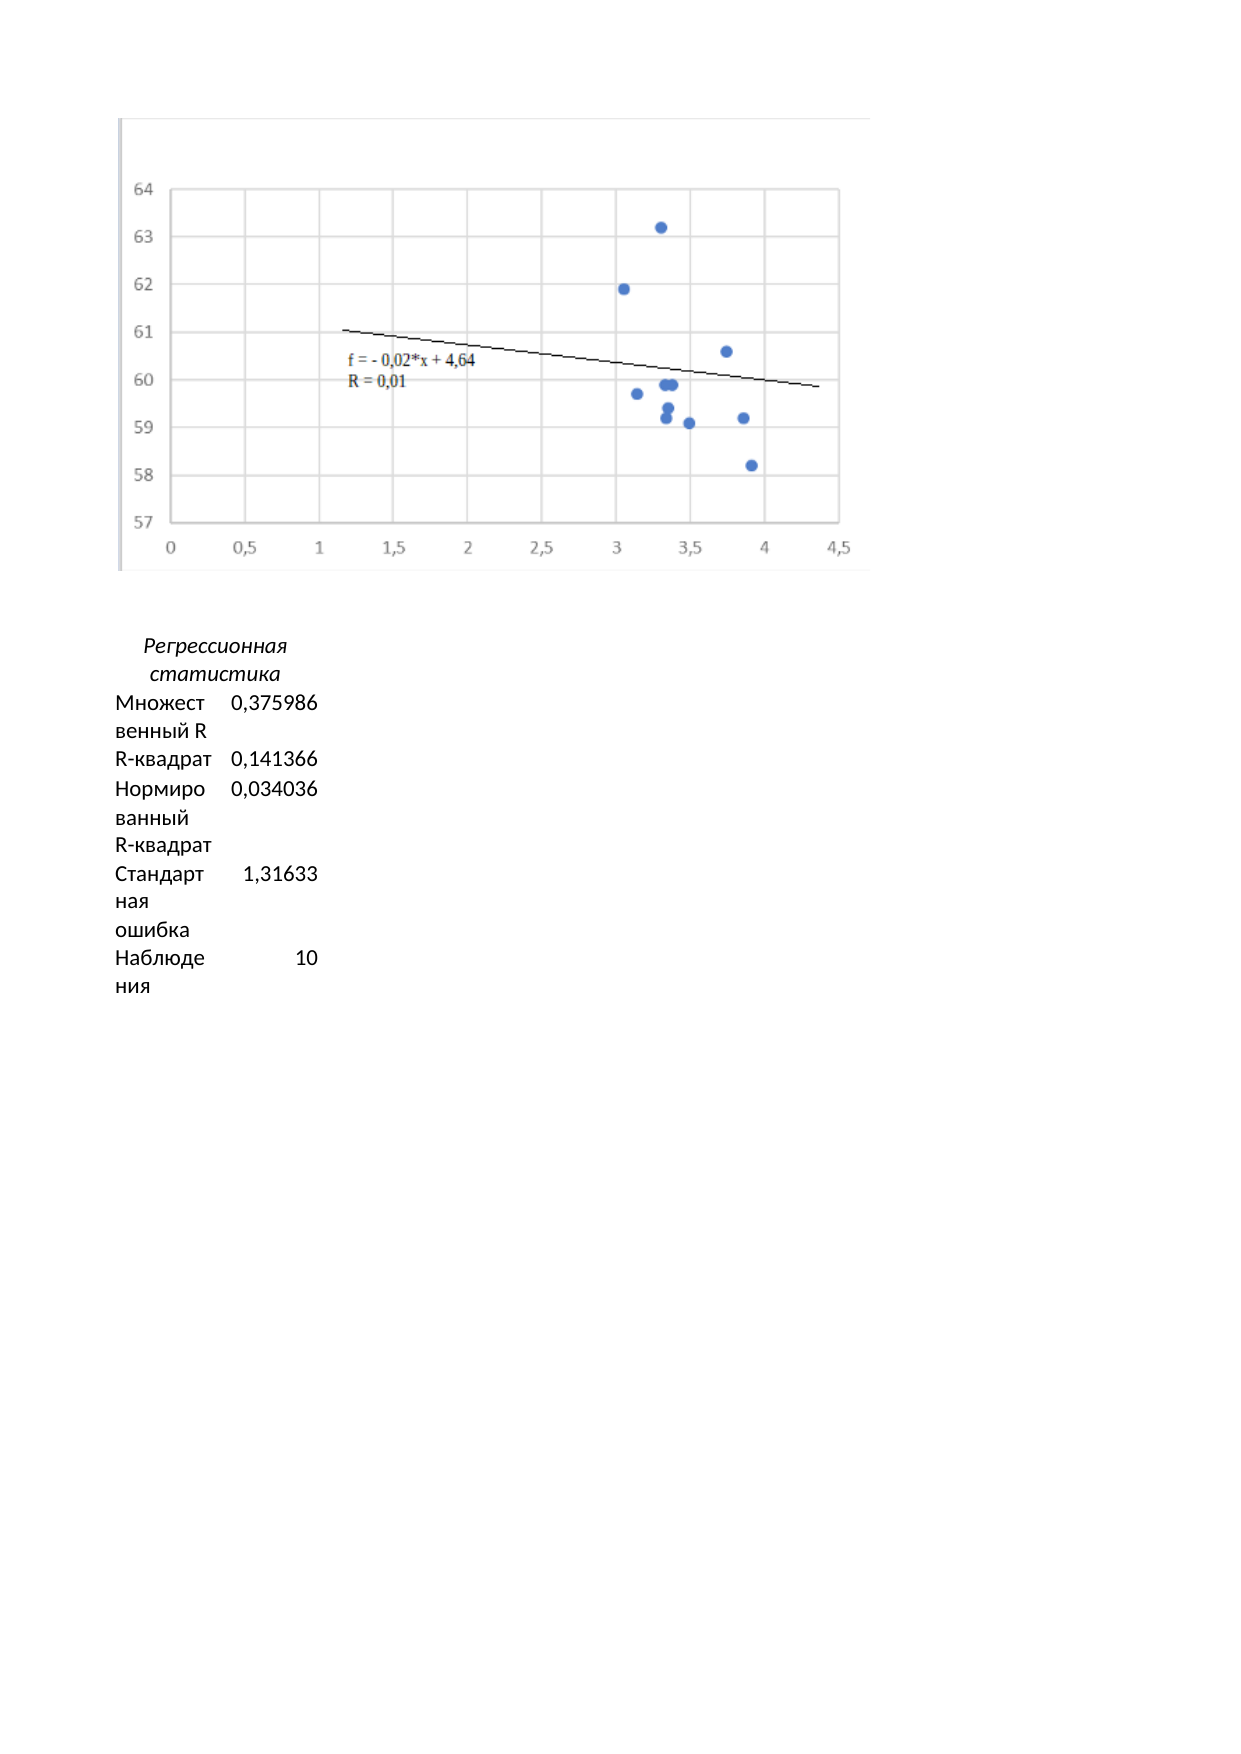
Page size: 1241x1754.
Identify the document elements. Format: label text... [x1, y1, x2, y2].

table_cell 0,034036 [216, 775, 321, 859]
table_cell 1,31633 [216, 859, 321, 943]
table_cell 0,375986 [216, 688, 321, 744]
table_cell 0,141366 [216, 744, 321, 774]
table_header Регрессионная статистика [112, 631, 321, 687]
table_cell Нормированный R-квадрат [112, 775, 216, 859]
picture [118, 118, 870, 571]
table_cell Множественный R [112, 688, 216, 744]
table_cell Наблюдения [112, 943, 216, 999]
table_cell R-квадрат [112, 744, 216, 774]
table_cell 10 [216, 943, 321, 999]
table_cell Стандартная ошибка [112, 859, 216, 943]
